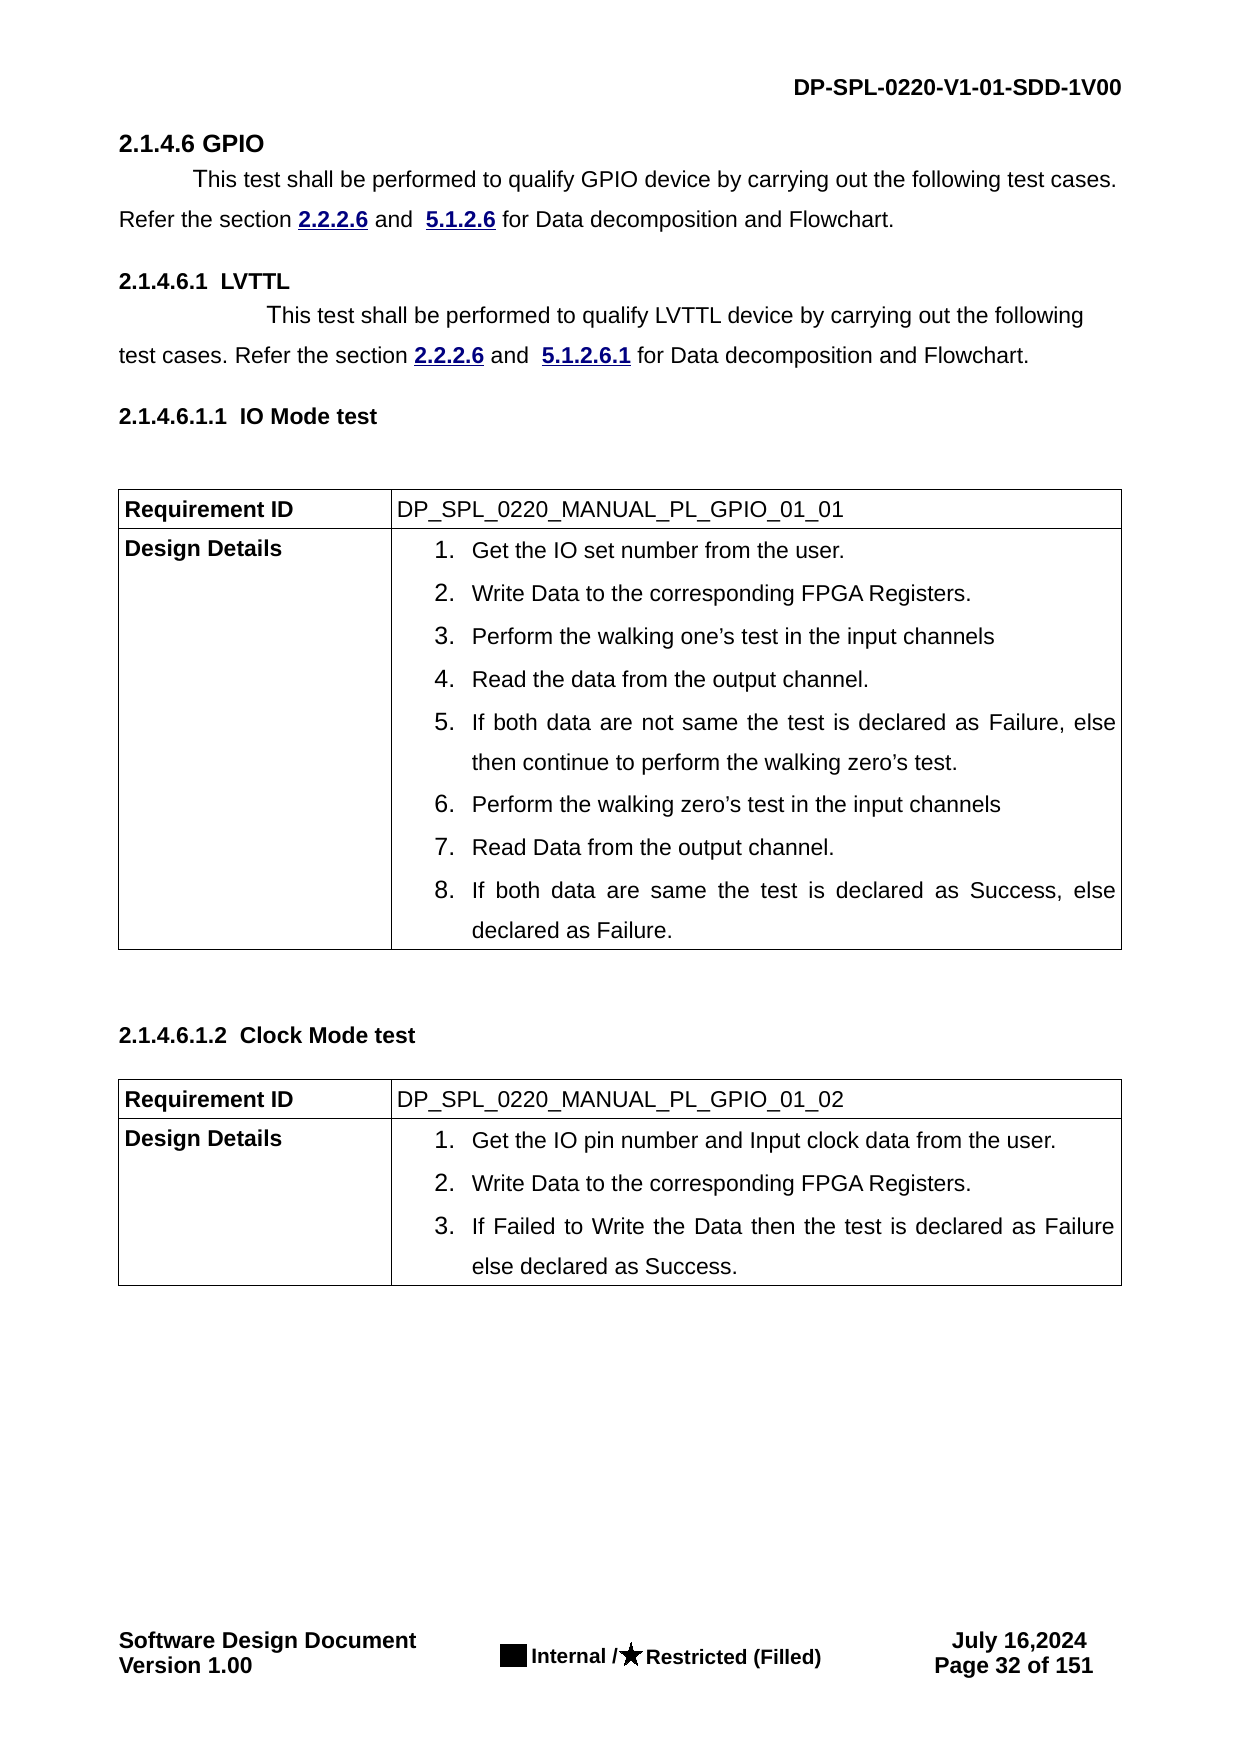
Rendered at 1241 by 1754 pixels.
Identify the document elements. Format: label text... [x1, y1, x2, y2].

text This test shall be performed to qualify LVTTL device by carrying out the following test cases. Refer the section 2.2.2.6 and 5.1.2.6.1 for Data decomposition and Flowchart. [118, 300, 1122, 368]
subtitle IO Mode test [118, 406, 1122, 429]
subtitle LVTTL [118, 271, 1122, 294]
table_header Requirement ID [119, 1080, 391, 1118]
subtitle Clock Mode test [118, 1025, 1122, 1048]
text This test shall be performed to qualify GPIO device by carrying out the following test cases. Refer the section 2.2.2.6 and 5.1.2.6 for Data decomposition and Flowchart. [118, 164, 1122, 233]
subtitle GPIO [118, 129, 1122, 158]
table_cell Design Details [119, 529, 391, 949]
table_cell Get the IO pin number and Input clock data from the user. Write Data to the corresponding FPGA Registers. If Failed to Write the Data then the test is declared as Failure else declared as Success. [392, 1119, 1121, 1285]
table_cell Get the IO set number from the user. Write Data to the corresponding FPGA Registers. Perform the walking one’s test in the input channels Read the data from the output channel. If both data are not same the test is declared as Failure, else then continue to perform the walking zero’s test. Perform the walking zero’s test in the input channels Read Data from the output channel. If both data are same the test is declared as Success, else declared as Failure. [392, 529, 1121, 949]
table_header DP_SPL_0220_MANUAL_PL_GPIO_01_02 [392, 1080, 1121, 1118]
table_cell Design Details [119, 1119, 391, 1285]
table_header Requirement ID [119, 490, 391, 528]
table_header DP_SPL_0220_MANUAL_PL_GPIO_01_01 [392, 490, 1121, 528]
